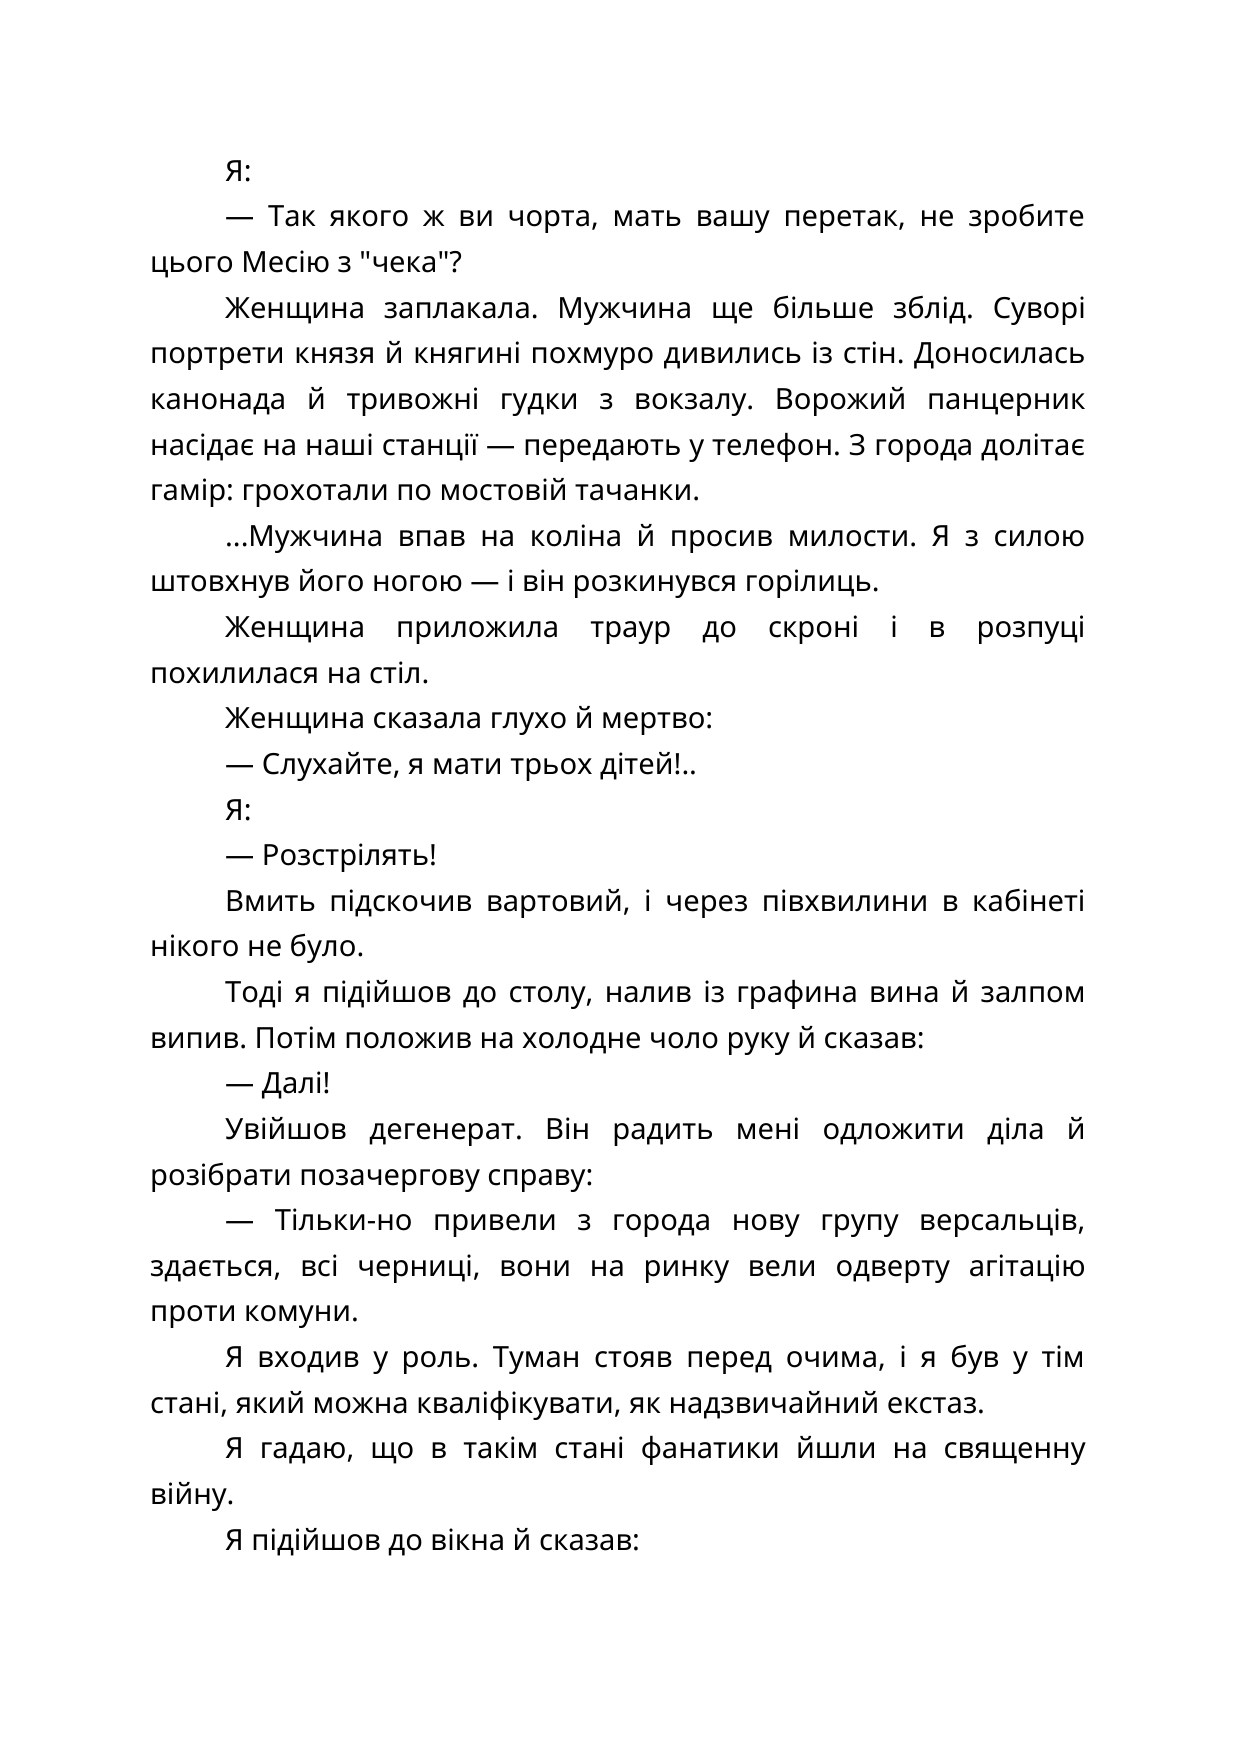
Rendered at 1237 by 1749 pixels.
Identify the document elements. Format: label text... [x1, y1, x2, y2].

text — Розстрілять! [150, 834, 1086, 874]
text Я підійшов до вікна й сказав: [150, 1519, 1086, 1558]
text Женщина сказала глухо й мертво: [150, 697, 1086, 737]
text Я гадаю, що в такім стані фанатики йшли на священну війну. [150, 1427, 1086, 1513]
text Вмить підскочив вартовий, і через півхвилини в кабінеті нікого не було. [150, 880, 1086, 965]
text Женщина заплакала. Мужчина ще більше зблід. Суворі портрети князя й княгині похмуро дивились із стін. Доносилась канонада й тривожні гудки з вокзалу. Ворожий панцерник насідає на наші станції — передають у телефон. З города долітає гамір: грохотали по мостовій тачанки. [150, 287, 1086, 509]
text Увійшов дегенерат. Він радить мені одложити діла й розібрати позачергову справу: [150, 1108, 1086, 1193]
text — Слухайте, я мати трьох дітей!.. [150, 743, 1086, 783]
text Я: [150, 789, 1086, 828]
text Тоді я підійшов до столу, налив із графина вина й залпом випив. Потім положив на холодне чоло руку й сказав: [150, 971, 1086, 1057]
text ...Мужчина впав на коліна й просив милости. Я з силою штовхнув його ногою — і він розкинувся горілиць. [150, 515, 1086, 600]
text — Тільки-но привели з города нову групу версальців, здається, всі черниці, вони на ринку вели одверту агітацію проти комуни. [150, 1199, 1086, 1330]
text — Далі! [150, 1062, 1086, 1102]
text Женщина приложила траур до скроні і в розпуці похилилася на стіл. [150, 606, 1086, 692]
text Я: [150, 150, 1086, 190]
text — Так якого ж ви чорта, мать вашу перетак, не зробите цього Месію з "чека"? [150, 196, 1086, 281]
text Я входив у роль. Туман стояв перед очима, і я був у тім стані, який можна кваліфікувати, як надзвичайний екстаз. [150, 1336, 1086, 1422]
